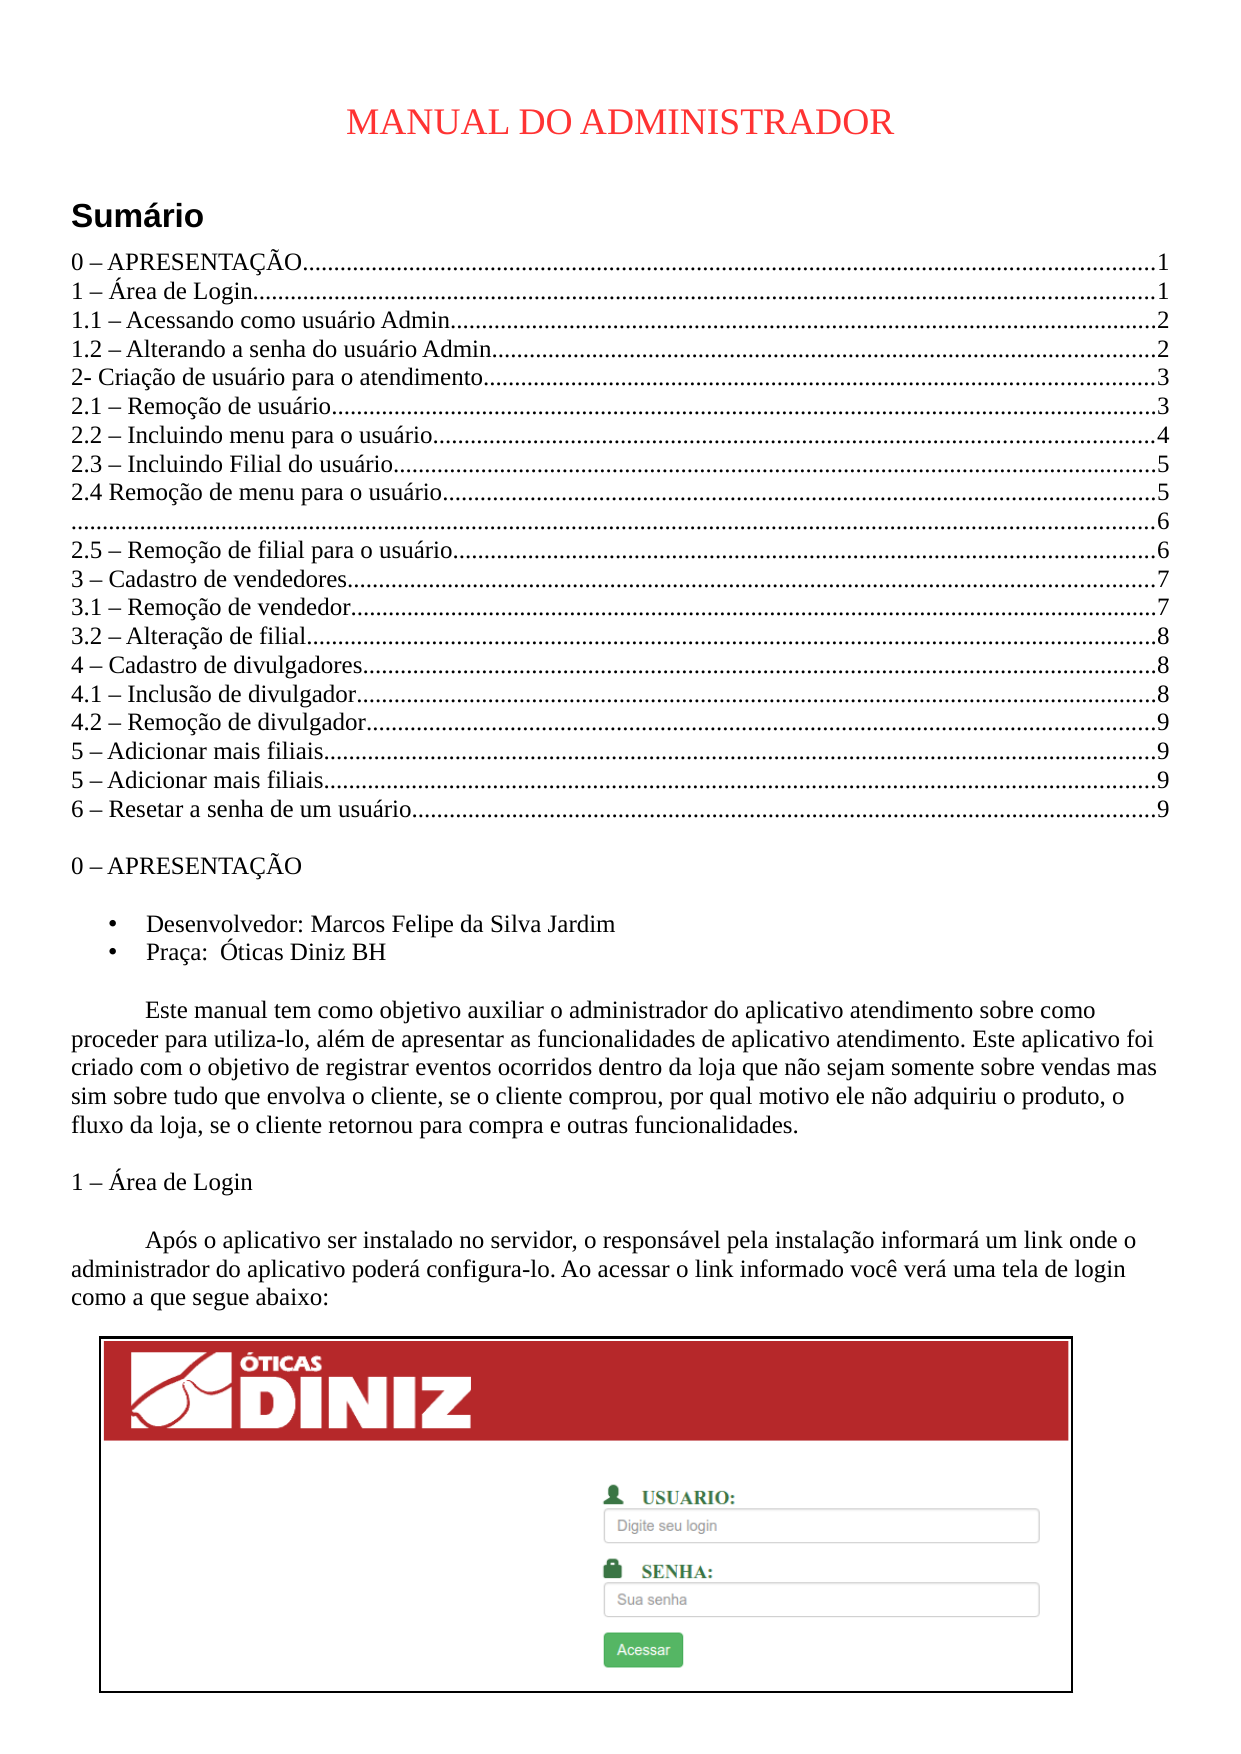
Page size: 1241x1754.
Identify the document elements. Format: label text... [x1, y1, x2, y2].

text 2.3 – Incluindo Filial do usuário 5 [71, 449, 1169, 477]
text 4.1 – Inclusão de divulgador 8 [71, 679, 1169, 707]
text 1.2 – Alterando a senha do usuário Admin 2 [71, 334, 1169, 362]
text 3 – Cadastro de vendedores 7 [71, 564, 1169, 592]
subtitle Sumário [71, 196, 1169, 235]
text 1 – Área de Login [71, 1167, 1169, 1196]
list Desenvolvedor: Marcos Felipe da Silva Jardim [108, 909, 1169, 937]
text 6 [71, 506, 1169, 535]
text 6 – Resetar a senha de um usuário 9 [71, 794, 1169, 822]
text 5 – Adicionar mais filiais 9 [71, 765, 1169, 794]
text 5 – Adicionar mais filiais 9 [71, 736, 1169, 765]
text 2- Criação de usuário para o atendimento 3 [71, 362, 1169, 391]
text 0 – APRESENTAÇÃO 1 [71, 247, 1169, 276]
text 2.5 – Remoção de filial para o usuário 6 [71, 535, 1169, 564]
text 2.2 – Incluindo menu para o usuário 4 [71, 420, 1169, 449]
picture [103, 1341, 1069, 1688]
text 0 – APRESENTAÇÃO [71, 851, 1169, 880]
text MANUAL DO ADMINISTRADOR [71, 99, 1169, 143]
text 3.1 – Remoção de vendedor 7 [71, 592, 1169, 621]
text 4.2 – Remoção de divulgador 9 [71, 707, 1169, 736]
text 2.4 Remoção de menu para o usuário 5 [71, 477, 1169, 506]
text 3.2 – Alteração de filial 8 [71, 621, 1169, 650]
list Praça: Óticas Diniz BH [108, 937, 1169, 966]
text 1.1 – Acessando como usuário Admin 2 [71, 305, 1169, 334]
text Este manual tem como objetivo auxiliar o administrador do aplicativo atendimento sobre como proceder para utiliza-lo, além de apresentar as funcionalidades de aplicativo atendimento. Este aplicativo foi criado com o objetivo de registrar eventos ocorridos dentro da loja que não sejam somente sobre vendas mas sim sobre tudo que envolva o cliente, se o cliente comprou, por qual motivo ele não adquiriu o produto, o fluxo da loja, se o cliente retornou para compra e outras funcionalidades. [71, 995, 1169, 1139]
text 2.1 – Remoção de usuário 3 [71, 391, 1169, 420]
text 1 – Área de Login 1 [71, 276, 1169, 305]
text Após o aplicativo ser instalado no servidor, o responsável pela instalação informará um link onde o administrador do aplicativo poderá configura-lo. Ao acessar o link informado você verá uma tela de login como a que segue abaixo: [71, 1225, 1169, 1311]
text 4 – Cadastro de divulgadores 8 [71, 650, 1169, 679]
